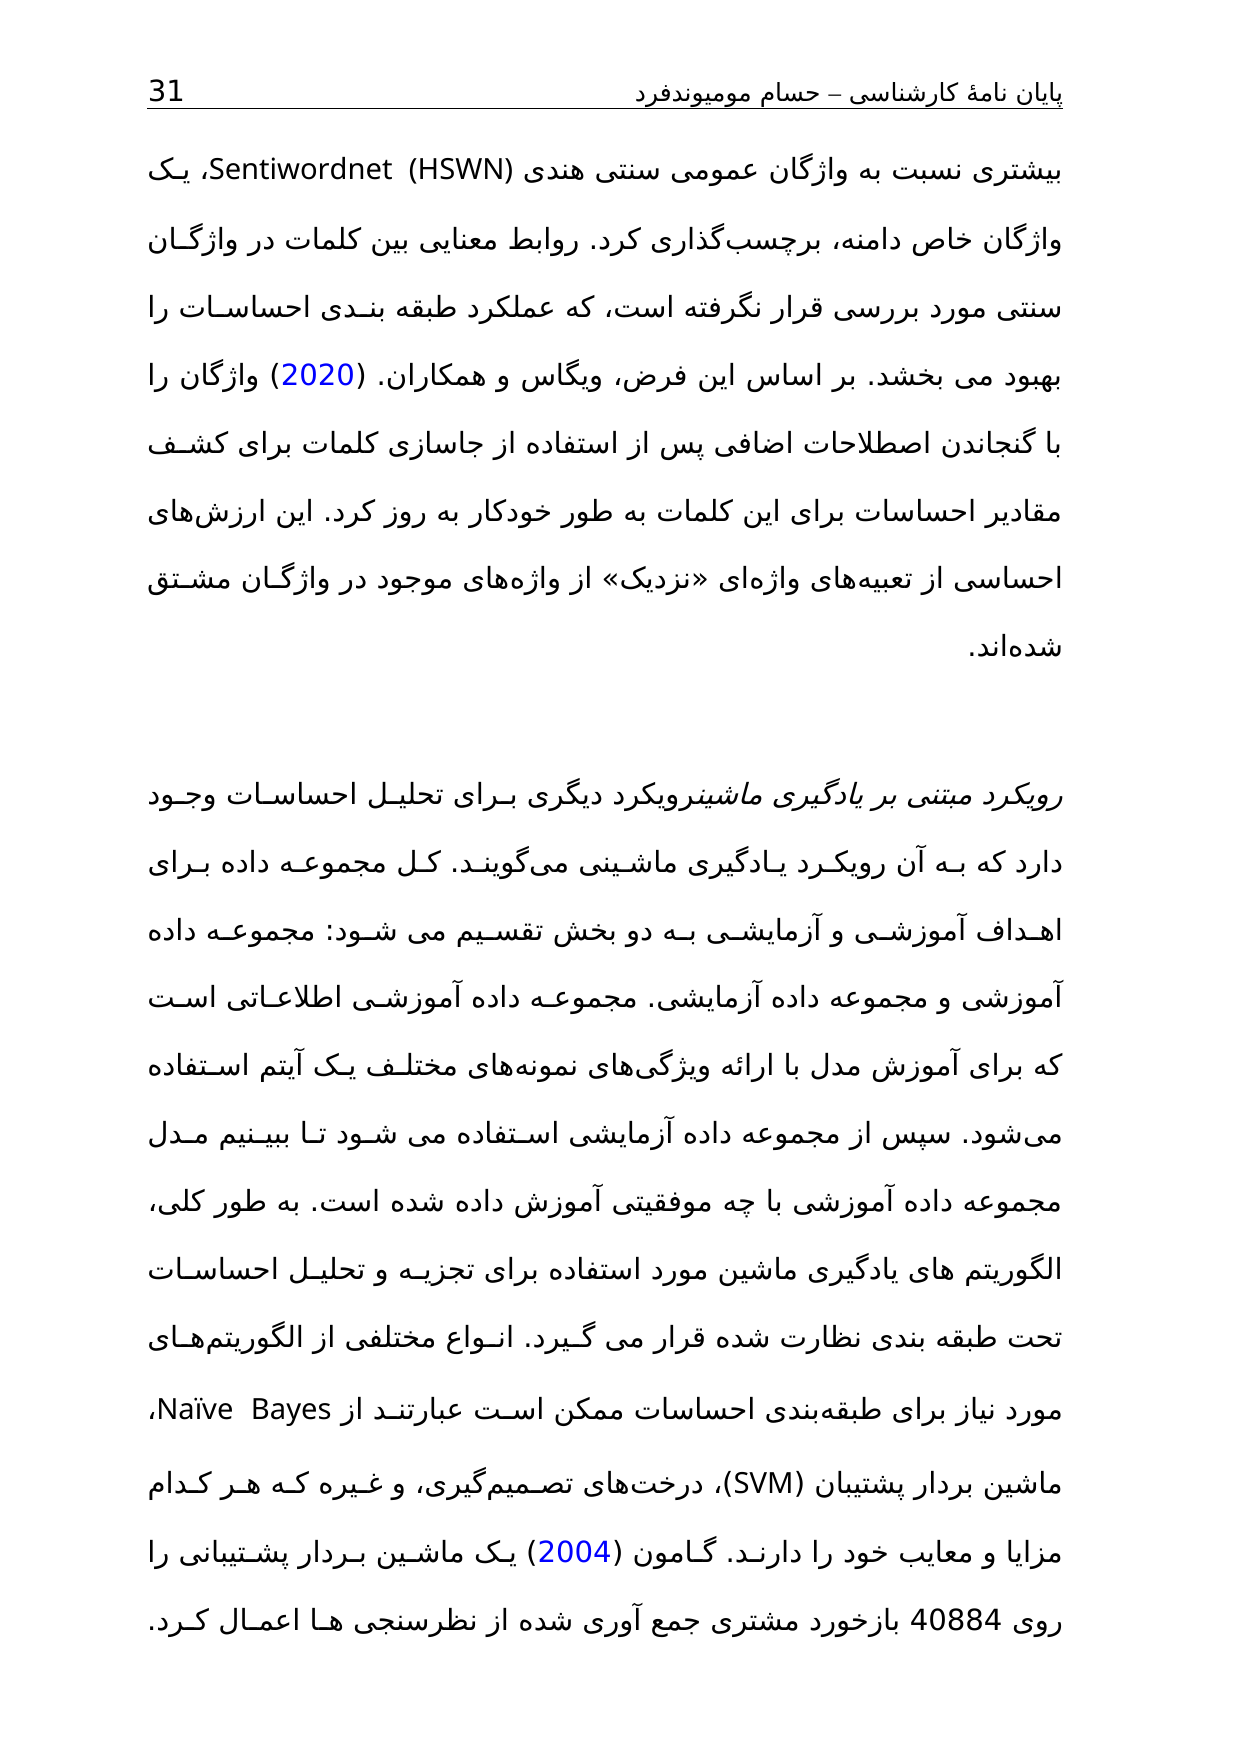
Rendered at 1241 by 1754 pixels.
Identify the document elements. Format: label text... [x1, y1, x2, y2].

text SentiWordNet (اصولی و سباستینی2006) و فرهنگ لغت آگاه و منطق کننده احساسات (VADER) (هوتو و گیلبرت)2014) واژگان محبوب در احساسات هستند. جها و همکاران (2018) سعی کرد با ایجاد فرهنگ لغت احساسات به نام فرهنگ لغت آگاه چند دامنه ای هندی (HMDSAD) برای تجزیه و تحلیل احساسات در سطح سند، برنامه واژگان را در حوزه های چندگانه گسترش دهد. از این فرهنگ لغت می توان برای حاشیه نویسی نظرات به مثبت و منفی استفاده کرد. روش پیشنهادی 24 درصد کلمات بیشتری نسبت به واژگان عمومی سنتی هندی Sentiwordnet (HSWN)، یک واژگان خاص دامنه، برچسب‌گذاری کرد. روابط معنایی بین کلمات در واژگان سنتی مورد بررسی قرار نگرفته است، که عملکرد طبقه بندی احساسات را بهبود می بخشد. بر اساس این فرض، ویگاس و همکاران. (2020) واژگان را با گنجاندن اصطلاحات اضافی پس از استفاده از جاسازی کلمات برای کشف مقادیر احساسات برای این کلمات به طور خودکار به روز کرد. این ارزش‌های احساسی از تعبیه‌های واژه‌ای «نزدیک» از واژه‌های موجود در واژگان مشتق شده‌اند. [147, 148, 1063, 664]
text رویکرد مبتنی بر یادگیری ماشینرویکرد دیگری برای تحلیل احساسات وجود دارد که به آن رویکرد یادگیری ماشینی می‌گویند. کل مجموعه داده برای اهداف آموزشی و آزمایشی به دو بخش تقسیم می شود: مجموعه داده آموزشی و مجموعه داده آزمایشی. مجموعه داده آموزشی اطلاعاتی است که برای آموزش مدل با ارائه ویژگی‌های نمونه‌های مختلف یک آیتم استفاده می‌شود. سپس از مجموعه داده آزمایشی استفاده می شود تا ببینیم مدل مجموعه داده آموزشی با چه موفقیتی آموزش داده شده است. به طور کلی، الگوریتم های یادگیری ماشین مورد استفاده برای تجزیه و تحلیل احساسات تحت طبقه بندی نظارت شده قرار می گیرد. انواع مختلفی از الگوریتم‌های مورد نیاز برای طبقه‌بندی احساسات ممکن است عبارتند از Naïve Bayes، ماشین بردار پشتیبان (SVM)، درخت‌های تصمیم‌گیری، و غیره که هر کدام مزایا و معایب خود را دارند. گامون (2004) یک ماشین بردار پشتیبانی را روی 40884 بازخورد مشتری جمع آوری شده از نظرسنجی ها اعمال کرد. نویسندگان ترکیب‌های مختلفی از مجموعه ویژگی‌ها را پیاده‌سازی کردند و به دقت 85.47% رسیدند. یه و همکاران (2009) با SVM، مدل N-gram و Naïve Bayes روی احساسات و بررسی هفت مقصد محبوب اروپا و ایالات متحده آمریکا کار کرد که از yahoo.com جمع آوری شد. نویسندگان با مدل n-gram به دقت 87.17 درصد دست یافتند. تورفتگی بوچار و همکاران. (2018) واژگانی به نام JOB 1.0 ایجاد کرد و مجموعه های خبری به نام SentiNews 1.0 را برای تجزیه و تحلیل احساسات در متون اسلوونیایی نامگذاری کرد. JOB 1.0 شامل 25524 کلمه اصلی است که با مقیاس بندی احساسات از [147, 777, 1063, 1637]
